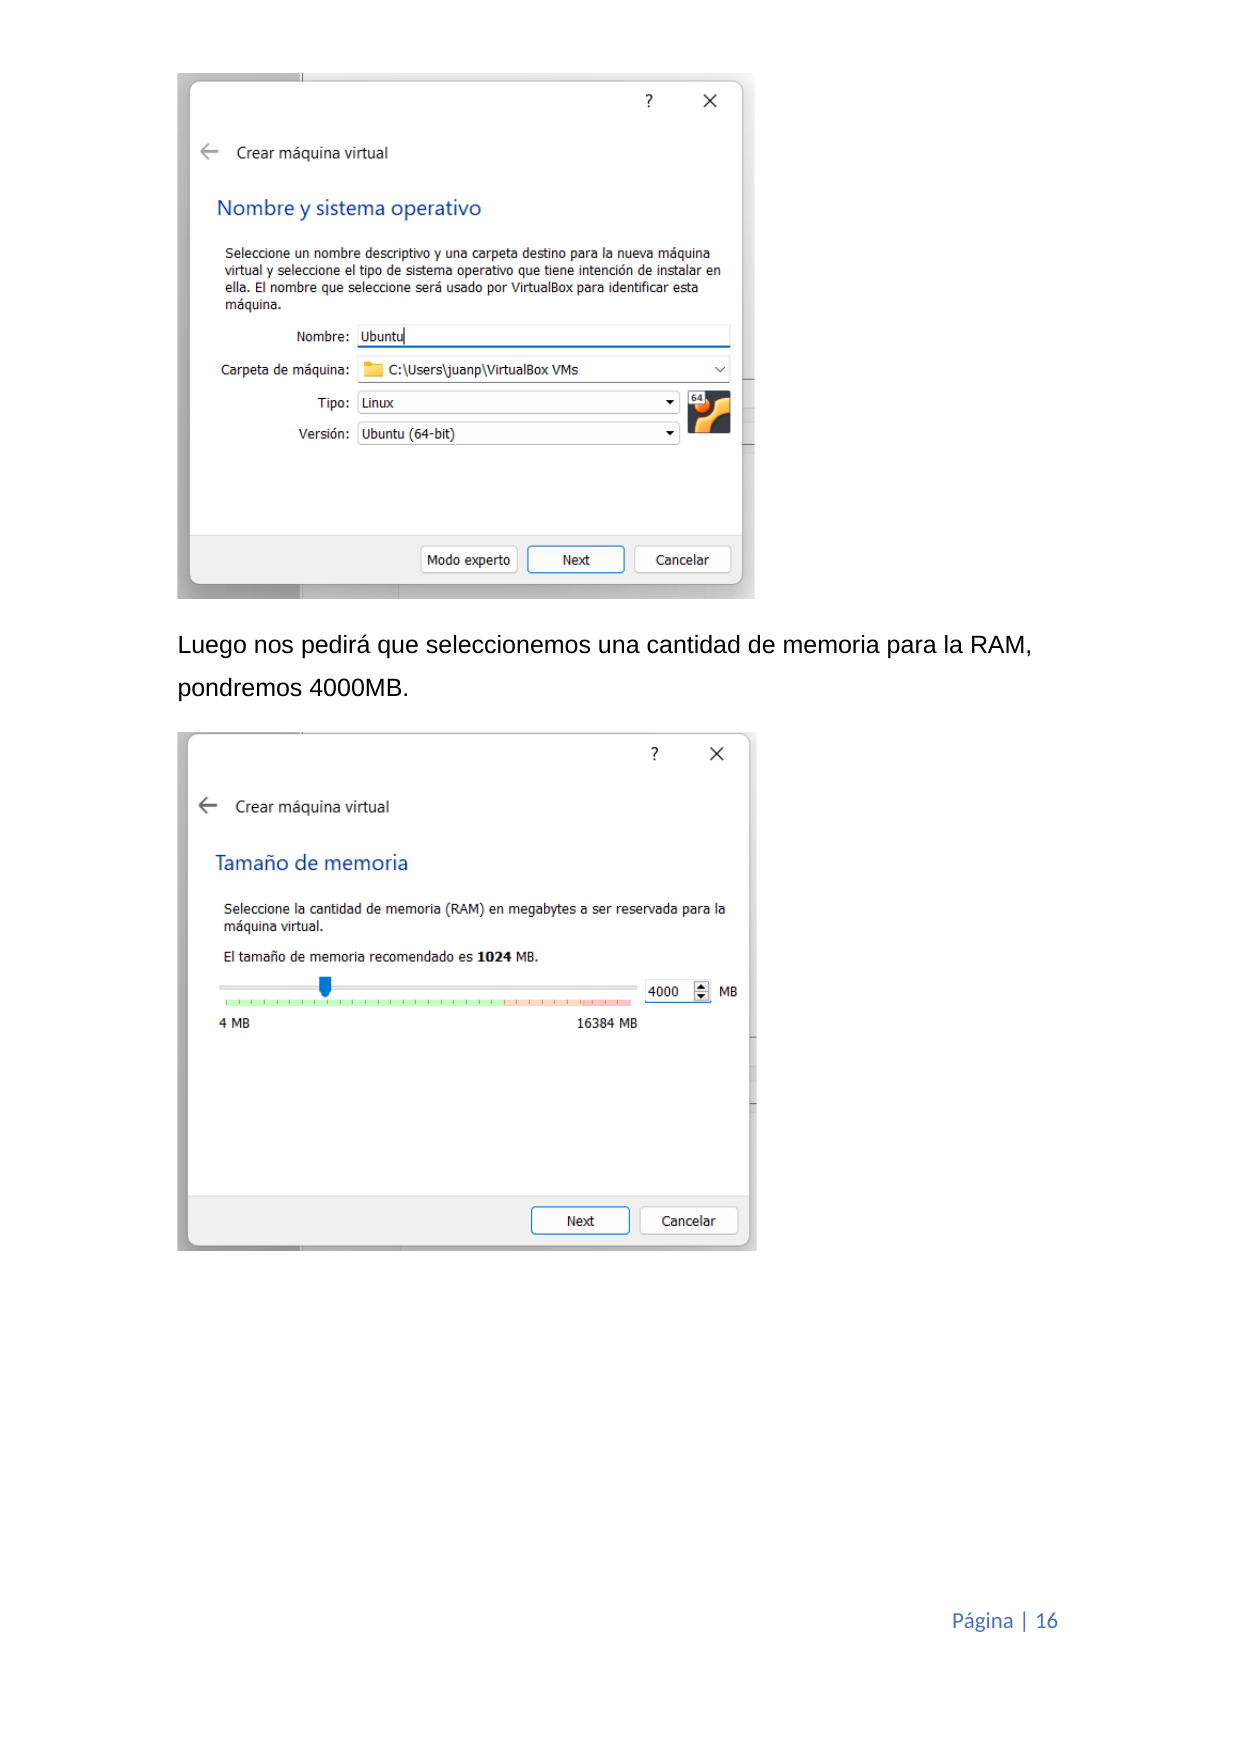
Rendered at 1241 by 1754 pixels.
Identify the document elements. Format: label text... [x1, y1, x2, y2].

text Luego nos pedirá que seleccionemos una cantidad de memoria para la RAM, pondremos 4000MB. [177, 629, 1063, 701]
